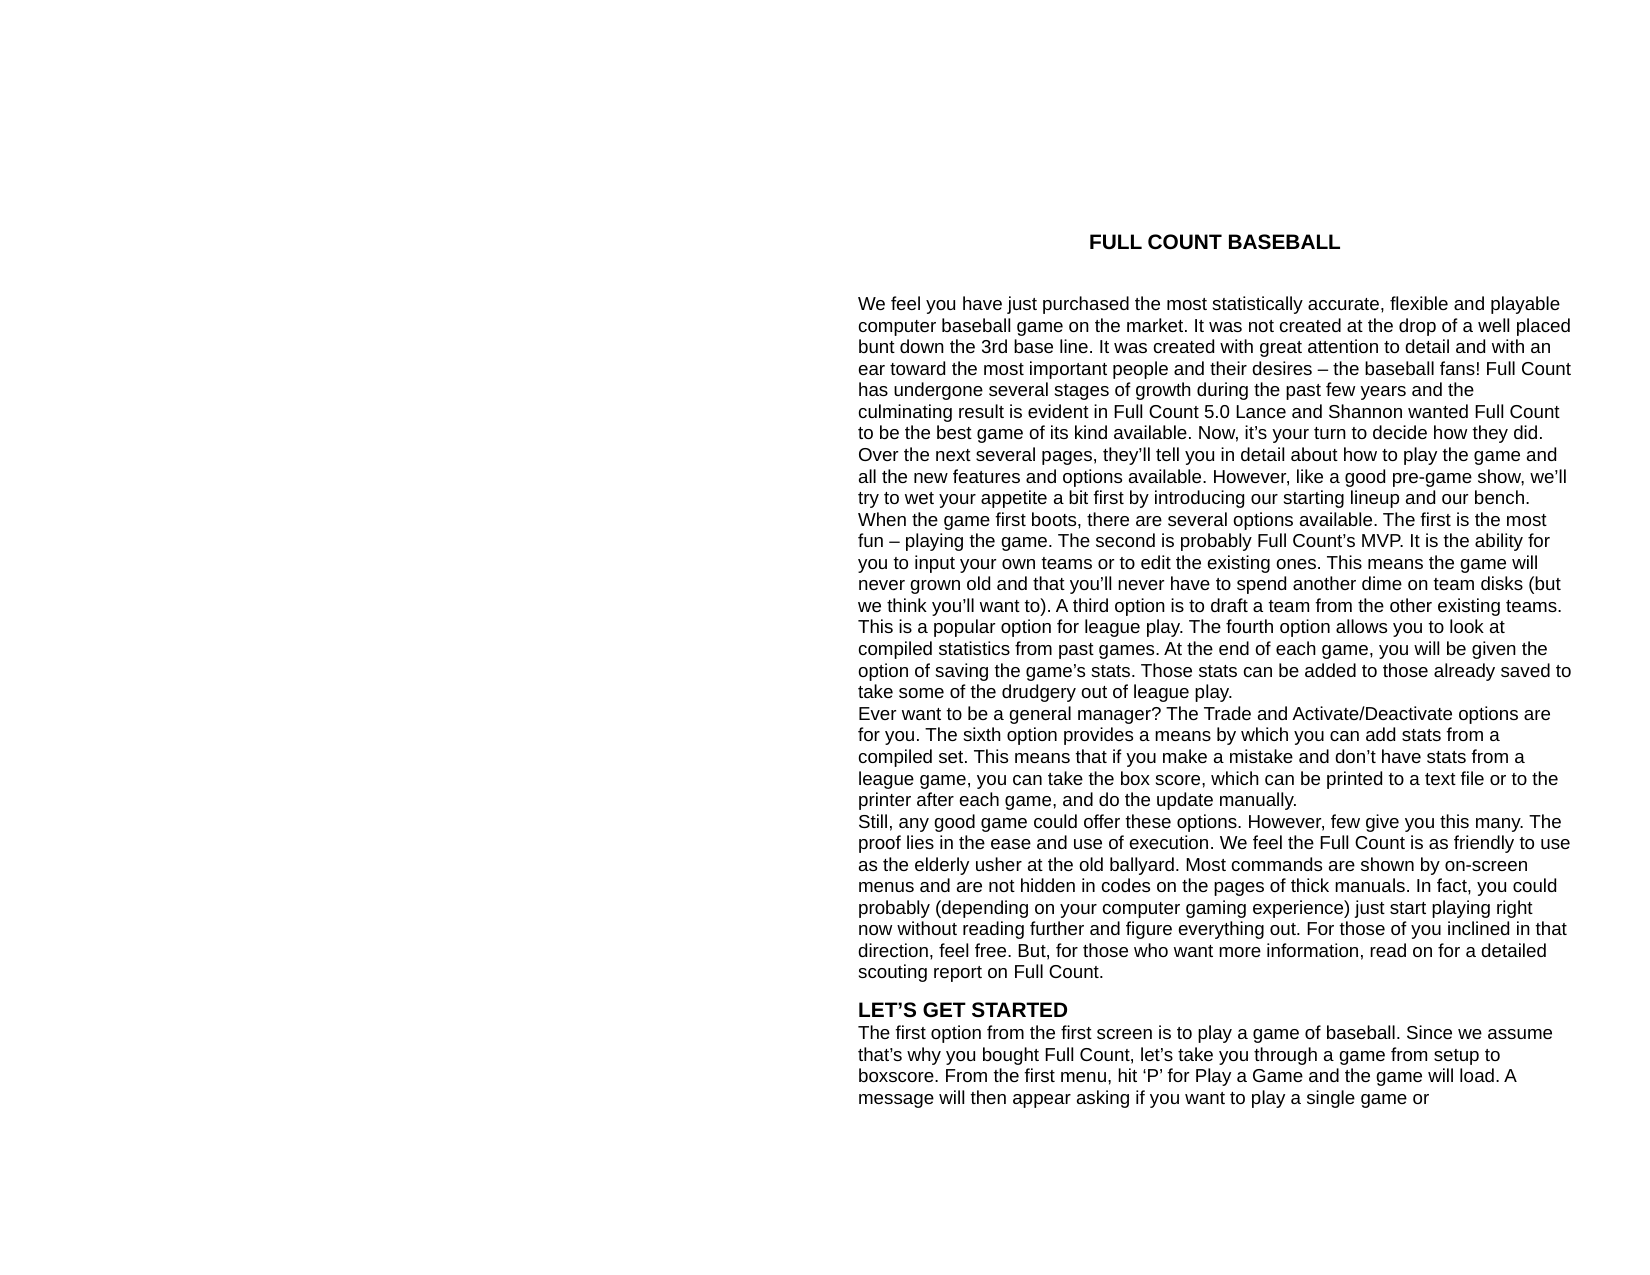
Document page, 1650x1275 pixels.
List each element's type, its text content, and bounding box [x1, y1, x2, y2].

table_header [75, 75, 789, 1111]
table_header FULL COUNT BASEBALL We feel you have just purchased the most statistically accurate, flexible and playable computer baseball game on the market. It was not created at the drop of a well placed bunt down the 3rd base line. It was created with great attention to detail and with an ear toward the most important people and their desires – the baseball fans! Full Count has undergone several stages of growth during the past few years and the culminating result is evident in Full Count 5.0 Lance and Shannon wanted Full Count to be the best game of its kind available. Now, it’s your turn to decide how they did. Over the next several pages, they’ll tell you in detail about how to play the game and all the new features and options available. However, like a good pre-game show, we’ll try to wet your appetite a bit first by introducing our starting lineup and our bench. When the game first boots, there are several options available. The first is the most fun – playing the game. The second is probably Full Count’s MVP. It is the ability for you to input your own teams or to edit the existing ones. This means the game will never grown old and that you’ll never have to spend another dime on team disks (but we think you’ll want to). A third option is to draft a team from the other existing teams. This is a popular option for league play. The fourth option allows you to look at compiled statistics from past games. At the end of each game, you will be given the option of saving the game’s stats. Those stats can be added to those already saved to take some of the drudgery out of league play. Ever want to be a general manager? The Trade and Activate/Deactivate options are for you. The sixth option provides a means by which you can add stats from a compiled set. This means that if you make a mistake and don’t have stats from a league game, you can take the box score, which can be printed to a text file or to the printer after each game, and do the update manually. Still, any good game could offer these options. However, few give you this many. The proof lies in the ease and use of execution. We feel the Full Count is as friendly to use as the elderly usher at the old ballyard. Most commands are shown by on-screen menus and are not hidden in codes on the pages of thick manuals. In fact, you could probably (depending on your computer gaming experience) just start playing right now without reading further and figure everything out. For those of you inclined in that direction, feel free. But, for those who want more information, read on for a detailed scouting report on Full Count. LET’S GET STARTED The first option from the first screen is to play a game of baseball. Since we assume that’s why you bought Full Count, let’s take you through a game from setup to boxscore. From the first menu, hit ‘P’ for Play a Game and the game will load. A message will then appear asking if you want to play a single game or [855, 75, 1575, 1111]
table_header [789, 75, 855, 1111]
